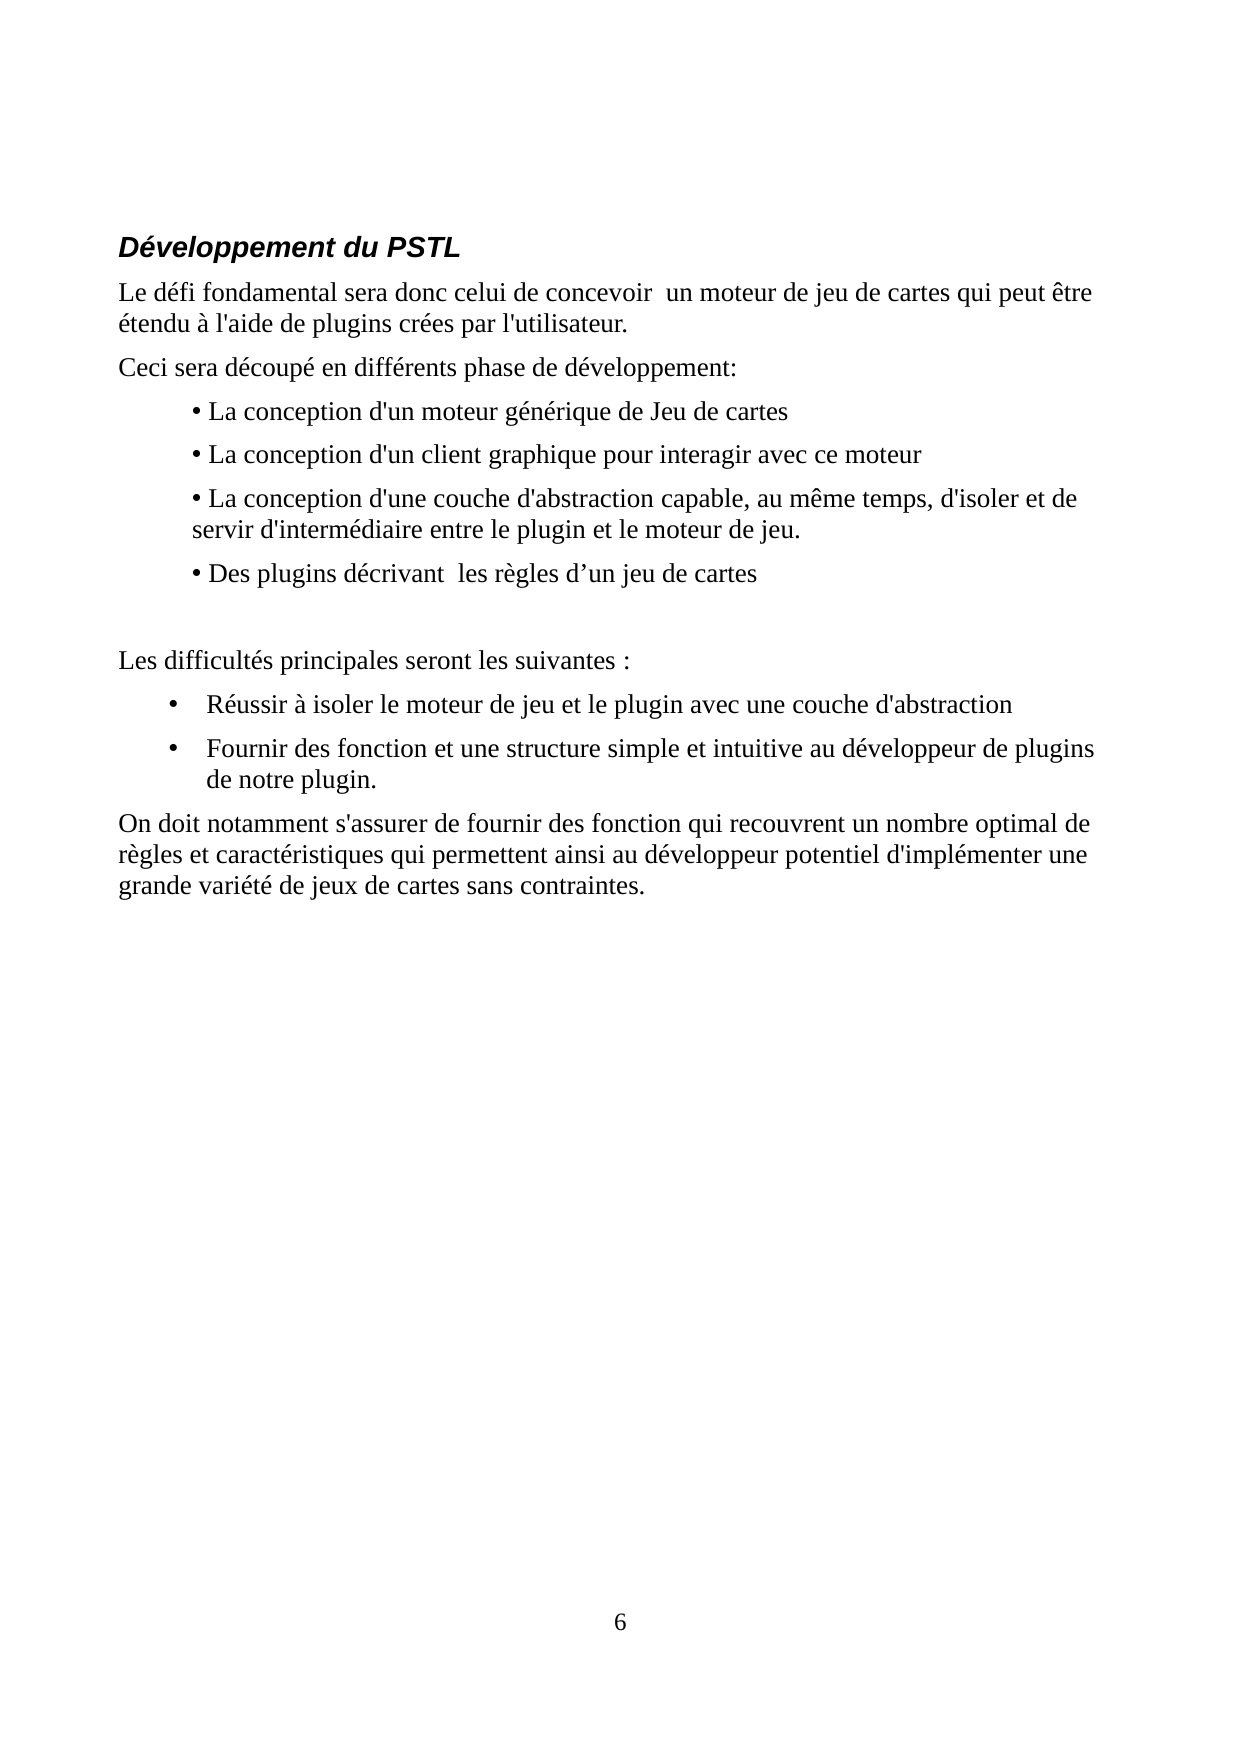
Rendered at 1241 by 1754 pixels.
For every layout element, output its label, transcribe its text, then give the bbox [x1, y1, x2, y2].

text Les difficultés principales seront les suivantes : [118, 644, 1122, 676]
list La conception d'un client graphique pour interagir avec ce moteur [118, 438, 1122, 469]
text Ceci sera découpé en différents phase de développement: [118, 351, 1122, 382]
list La conception d'un moteur générique de Jeu de cartes [118, 394, 1122, 426]
list Des plugins décrivant les règles d’un jeu de cartes [118, 557, 1122, 588]
text On doit notamment s'assurer de fournir des fonction qui recouvrent un nombre optimal de règles et caractéristiques qui permettent ainsi au développeur potentiel d'implémenter une grande variété de jeux de cartes sans contraintes. [118, 807, 1122, 900]
text Le défi fondamental sera donc celui de concevoir un moteur de jeu de cartes qui peut être étendu à l'aide de plugins crées par l'utilisateur. [118, 276, 1122, 338]
list Réussir à isoler le moteur de jeu et le plugin avec une couche d'abstraction [169, 688, 1122, 719]
list Fournir des fonction et une structure simple et intuitive au développeur de plugins de notre plugin. [169, 732, 1122, 794]
subtitle Développement du PSTL [118, 230, 1122, 264]
list La conception d'une couche d'abstraction capable, au même temps, d'isoler et de servir d'intermédiaire entre le plugin et le moteur de jeu. [118, 482, 1122, 544]
